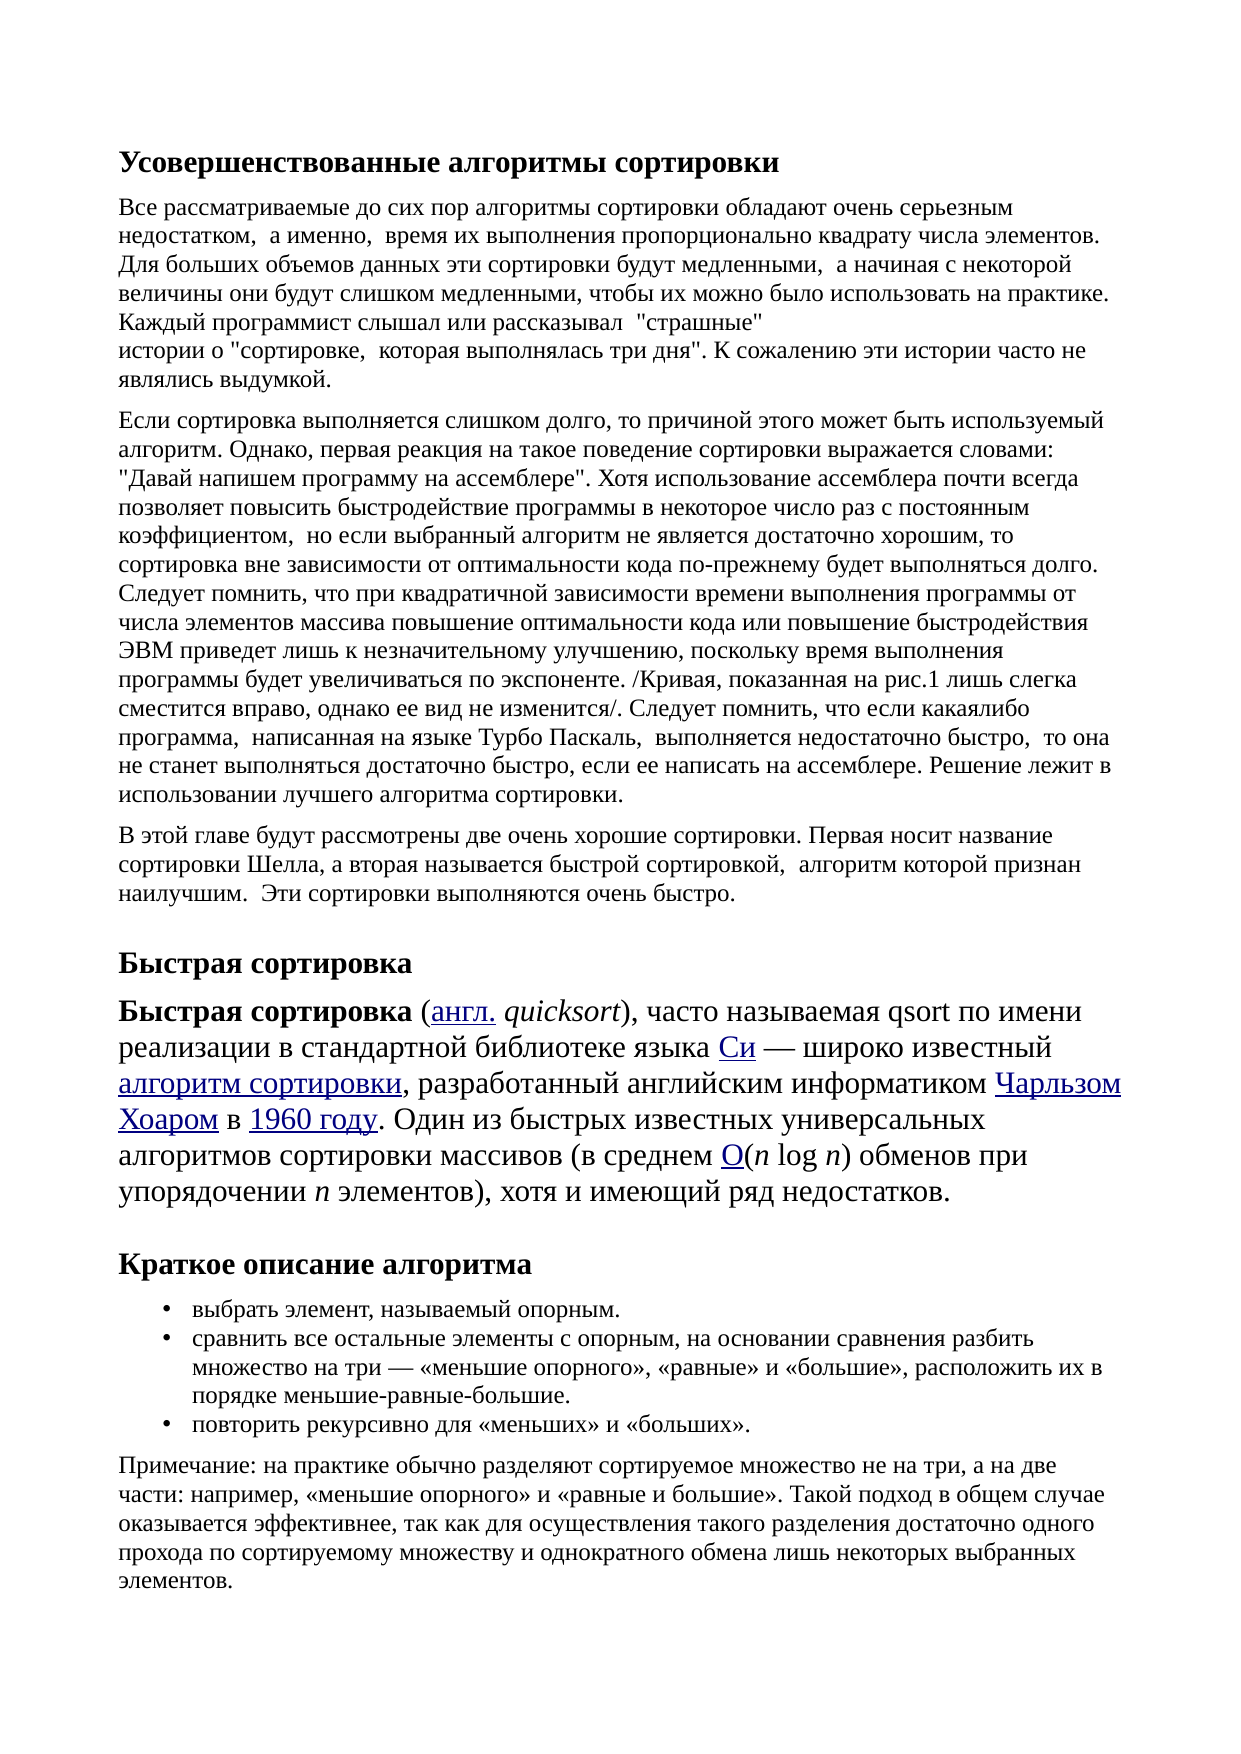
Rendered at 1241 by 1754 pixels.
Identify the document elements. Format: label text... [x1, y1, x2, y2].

subtitle Краткое описание алгоритма [118, 1246, 1122, 1282]
text Все рассматриваемые до сих пор алгоритмы сортировки обладают очень серьезным недостатком, а именно, время их выполнения пропорционально квадрату числа элементов. Для больших объемов данных эти сортировки будут медленными, а начиная с некоторой величины они будут слишком медленными, чтобы их можно было использовать на практике. Каждый программист слышал или рассказывал "страшные" истории о "сортировке, которая выполнялась три дня". К сожалению эти истории часто не являлись выдумкой. [118, 192, 1122, 393]
list сравнить все остальные элементы с опорным, на основании сравнения разбить множество на три — «меньшие опорного», «равные» и «большие», расположить их в порядке меньшие-равные-большие. [162, 1323, 1122, 1409]
subtitle Усовершенствованные алгоритмы сортировки [118, 143, 1122, 179]
text Примечание: на практике обычно разделяют сортируемое множество не на три, а на две части: например, «меньшие опорного» и «равные и большие». Такой подход в общем случае оказывается эффективнее, так как для осуществления такого разделения достаточно одного прохода по сортируемому множеству и однократного обмена лишь некоторых выбранных элементов. [118, 1450, 1122, 1594]
text Быстрая сортировка (англ. quicksort), часто называемая qsort по имени реализации в стандартной библиотеке языка Си — широко известный алгоритм сортировки, разработанный английским информатиком Чарльзом Хоаром в 1960 году. Один из быстрых известных универсальных алгоритмов сортировки массивов (в среднем O(n log n) обменов при упорядочении n элементов), хотя и имеющий ряд недостатков. [118, 992, 1122, 1208]
subtitle Быстрая сортировка [118, 944, 1122, 980]
list выбрать элемент, называемый опорным. [162, 1294, 1122, 1323]
text Если сортировка выполняется слишком долго, то причиной этого может быть используемый алгоритм. Однако, первая реакция на такое поведение сортировки выражается словами: "Давай напишем программу на ассемблере". Хотя использование ассемблера почти всегда позволяет повысить быстродействие программы в некоторое число раз с постоянным коэффициентом, но если выбранный алгоритм не является достаточно хорошим, то сортировка вне зависимости от оптимальности кода по-прежнему будет выполняться долго. Следует помнить, что при квадратичной зависимости времени выполнения программы от числа элементов массива повышение оптимальности кода или повышение быстродействия ЭВМ приведет лишь к незначительному улучшению, поскольку время выполнения программы будет увеличиваться по экспоненте. /Кривая, показанная на рис.1 лишь слегка сместится вправо, однако ее вид не изменится/. Следует помнить, что если какаялибо программа, написанная на языке Турбо Паскаль, выполняется недостаточно быстро, то она не станет выполняться достаточно быстро, если ее написать на ассемблере. Решение лежит в использовании лучшего алгоритма сортировки. [118, 405, 1122, 808]
text В этой главе будут рассмотрены две очень хорошие сортировки. Первая носит название сортировки Шелла, а вторая называется быстрой сортировкой, алгоритм которой признан наилучшим. Эти сортировки выполняются очень быстро. [118, 820, 1122, 907]
list повторить рекурсивно для «меньших» и «больших». [162, 1409, 1122, 1438]
